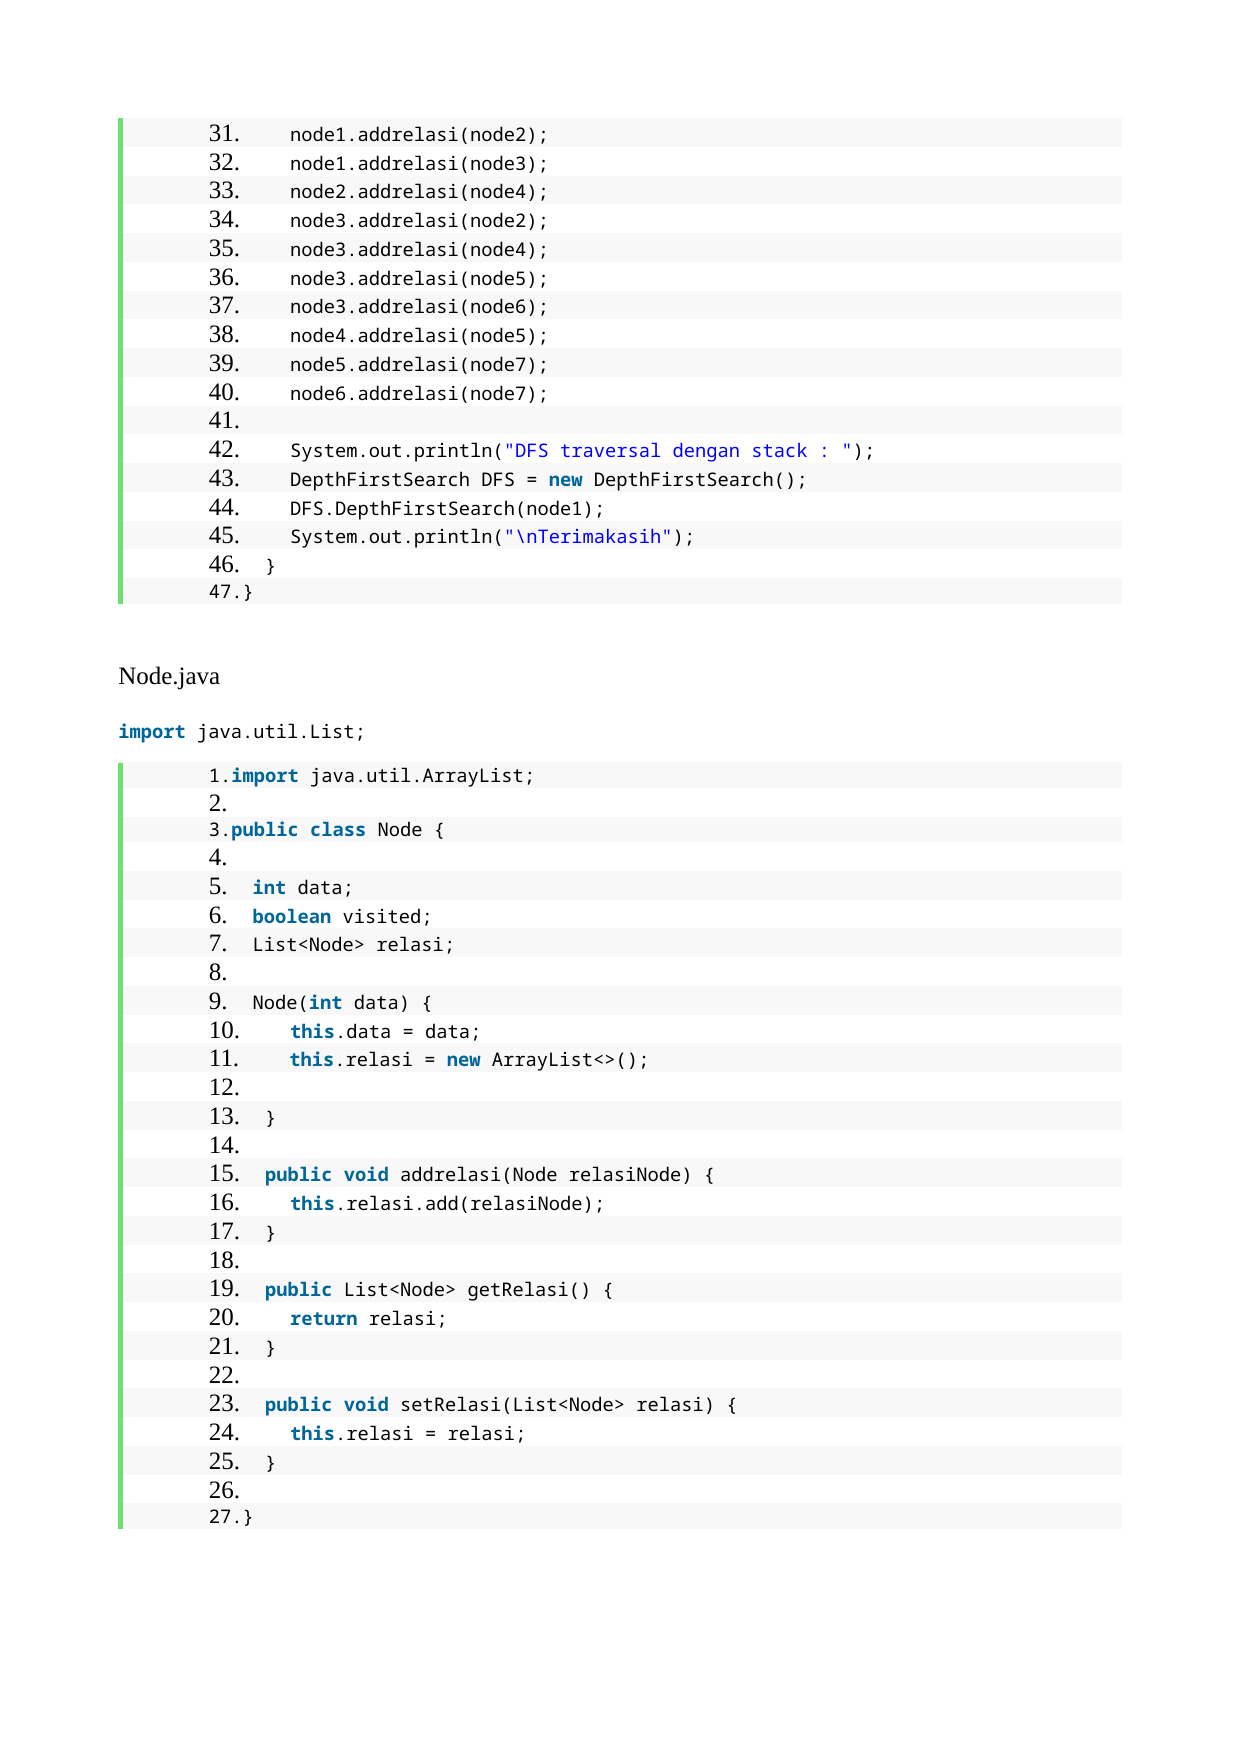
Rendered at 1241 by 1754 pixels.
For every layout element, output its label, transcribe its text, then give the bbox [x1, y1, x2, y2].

list node2.addrelasi(node4); [123, 176, 1122, 204]
list List<Node> relasi; [123, 928, 1122, 957]
text import java.util.List; [118, 719, 1122, 744]
list } [123, 1331, 1122, 1360]
list node3.addrelasi(node2); [123, 204, 1122, 233]
list } [123, 578, 1122, 604]
list node3.addrelasi(node6); [123, 291, 1122, 319]
list } [123, 1216, 1122, 1245]
list } [123, 1446, 1122, 1475]
list node5.addrelasi(node7); [123, 348, 1122, 377]
list DepthFirstSearch DFS = new DepthFirstSearch(); [123, 463, 1122, 492]
list node3.addrelasi(node4); [123, 233, 1122, 262]
list public void addrelasi(Node relasiNode) { [123, 1158, 1122, 1187]
list System.out.println("\nTerimakasih"); [123, 521, 1122, 549]
list this.relasi = new ArrayList<>(); [123, 1043, 1122, 1072]
list int data; [123, 871, 1122, 900]
list this.relasi = relasi; [123, 1417, 1122, 1446]
list public class Node { [123, 817, 1122, 842]
list System.out.println("DFS traversal dengan stack : "); [123, 434, 1122, 463]
list node6.addrelasi(node7); [123, 377, 1122, 406]
list node4.addrelasi(node5); [123, 319, 1122, 348]
list } [123, 1101, 1122, 1130]
list this.data = data; [123, 1015, 1122, 1043]
list node1.addrelasi(node3); [123, 147, 1122, 176]
list Node(int data) { [123, 986, 1122, 1015]
list node1.addrelasi(node2); [123, 118, 1122, 147]
list return relasi; [123, 1302, 1122, 1331]
list } [123, 549, 1122, 578]
list } [123, 1503, 1122, 1529]
list public List<Node> getRelasi() { [123, 1273, 1122, 1302]
list this.relasi.add(relasiNode); [123, 1187, 1122, 1216]
list node3.addrelasi(node5); [123, 262, 1122, 291]
list public void setRelasi(List<Node> relasi) { [123, 1388, 1122, 1417]
list import java.util.ArrayList; [118, 762, 1122, 788]
list boolean visited; [123, 900, 1122, 928]
text Node.java [118, 661, 1122, 690]
list DFS.DepthFirstSearch(node1); [123, 492, 1122, 521]
